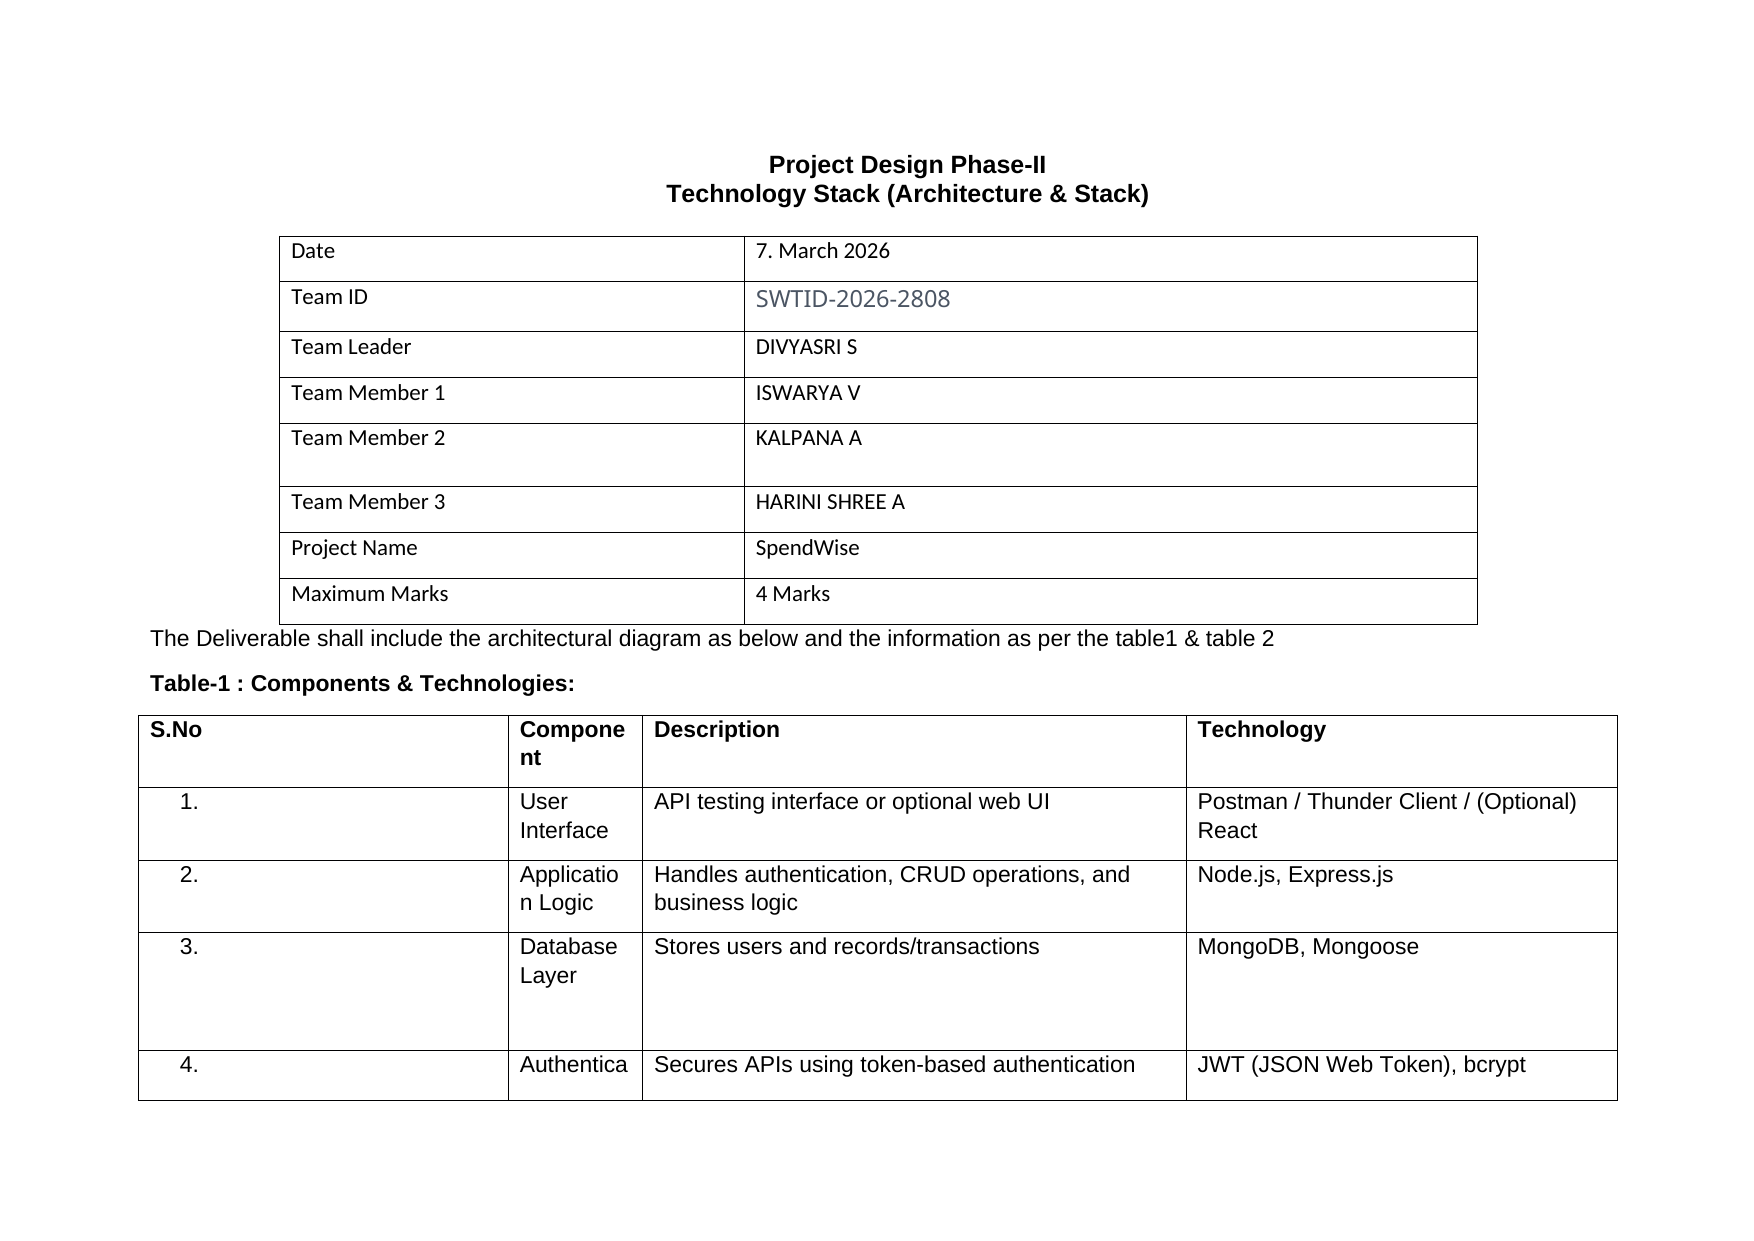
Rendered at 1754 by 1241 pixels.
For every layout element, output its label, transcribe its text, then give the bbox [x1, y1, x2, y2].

table_cell SpendWise [745, 533, 1477, 578]
table_cell 4 Marks [745, 579, 1477, 623]
table_cell HARINI SHREE A [745, 487, 1477, 532]
table_cell Team Member 2 [280, 424, 744, 486]
table_cell [139, 1051, 508, 1100]
table_cell Team Member 1 [280, 378, 744, 422]
table_cell Postman / Thunder Client / (Optional) React [1187, 788, 1617, 860]
table_cell Team Leader [280, 332, 744, 377]
table_cell Secures APIs using token-based authentication [643, 1051, 1186, 1100]
text Technology Stack (Architecture & Stack) [150, 179, 1665, 207]
table_cell Maximum Marks [280, 579, 744, 623]
table_cell [139, 861, 508, 932]
table_cell Authentica [509, 1051, 642, 1100]
table_header Technology [1187, 716, 1617, 787]
table_cell Handles authentication, CRUD operations, and business logic [643, 861, 1186, 932]
table_cell [139, 933, 508, 1050]
table_header S.No [139, 716, 508, 787]
text Table-1 : Components & Technologies: [150, 669, 1665, 696]
table_cell Team Member 3 [280, 487, 744, 532]
table_cell Project Name [280, 533, 744, 578]
table_cell Database Layer [509, 933, 642, 1050]
table_cell API testing interface or optional web UI [643, 788, 1186, 860]
table_header Component [509, 716, 642, 787]
table_cell User Interface [509, 788, 642, 860]
table_header 7. March 2026 [745, 237, 1477, 281]
table_header Date [280, 237, 744, 281]
text The Deliverable shall include the architectural diagram as below and the information as per the table1 & table 2 [150, 624, 1665, 651]
text Project Design Phase-II [150, 150, 1665, 179]
table_header Description [643, 716, 1186, 787]
table_cell SWTID-2026-2808 [745, 282, 1477, 331]
table_cell KALPANA A [745, 424, 1477, 486]
table_cell Application Logic [509, 861, 642, 932]
table_cell JWT (JSON Web Token), bcrypt [1187, 1051, 1617, 1100]
table_cell Node.js, Express.js [1187, 861, 1617, 932]
table_cell Stores users and records/transactions [643, 933, 1186, 1050]
table_cell MongoDB, Mongoose [1187, 933, 1617, 1050]
table_cell Team ID [280, 282, 744, 331]
table_cell [139, 788, 508, 860]
table_cell ISWARYA V [745, 378, 1477, 422]
table_cell DIVYASRI S [745, 332, 1477, 377]
